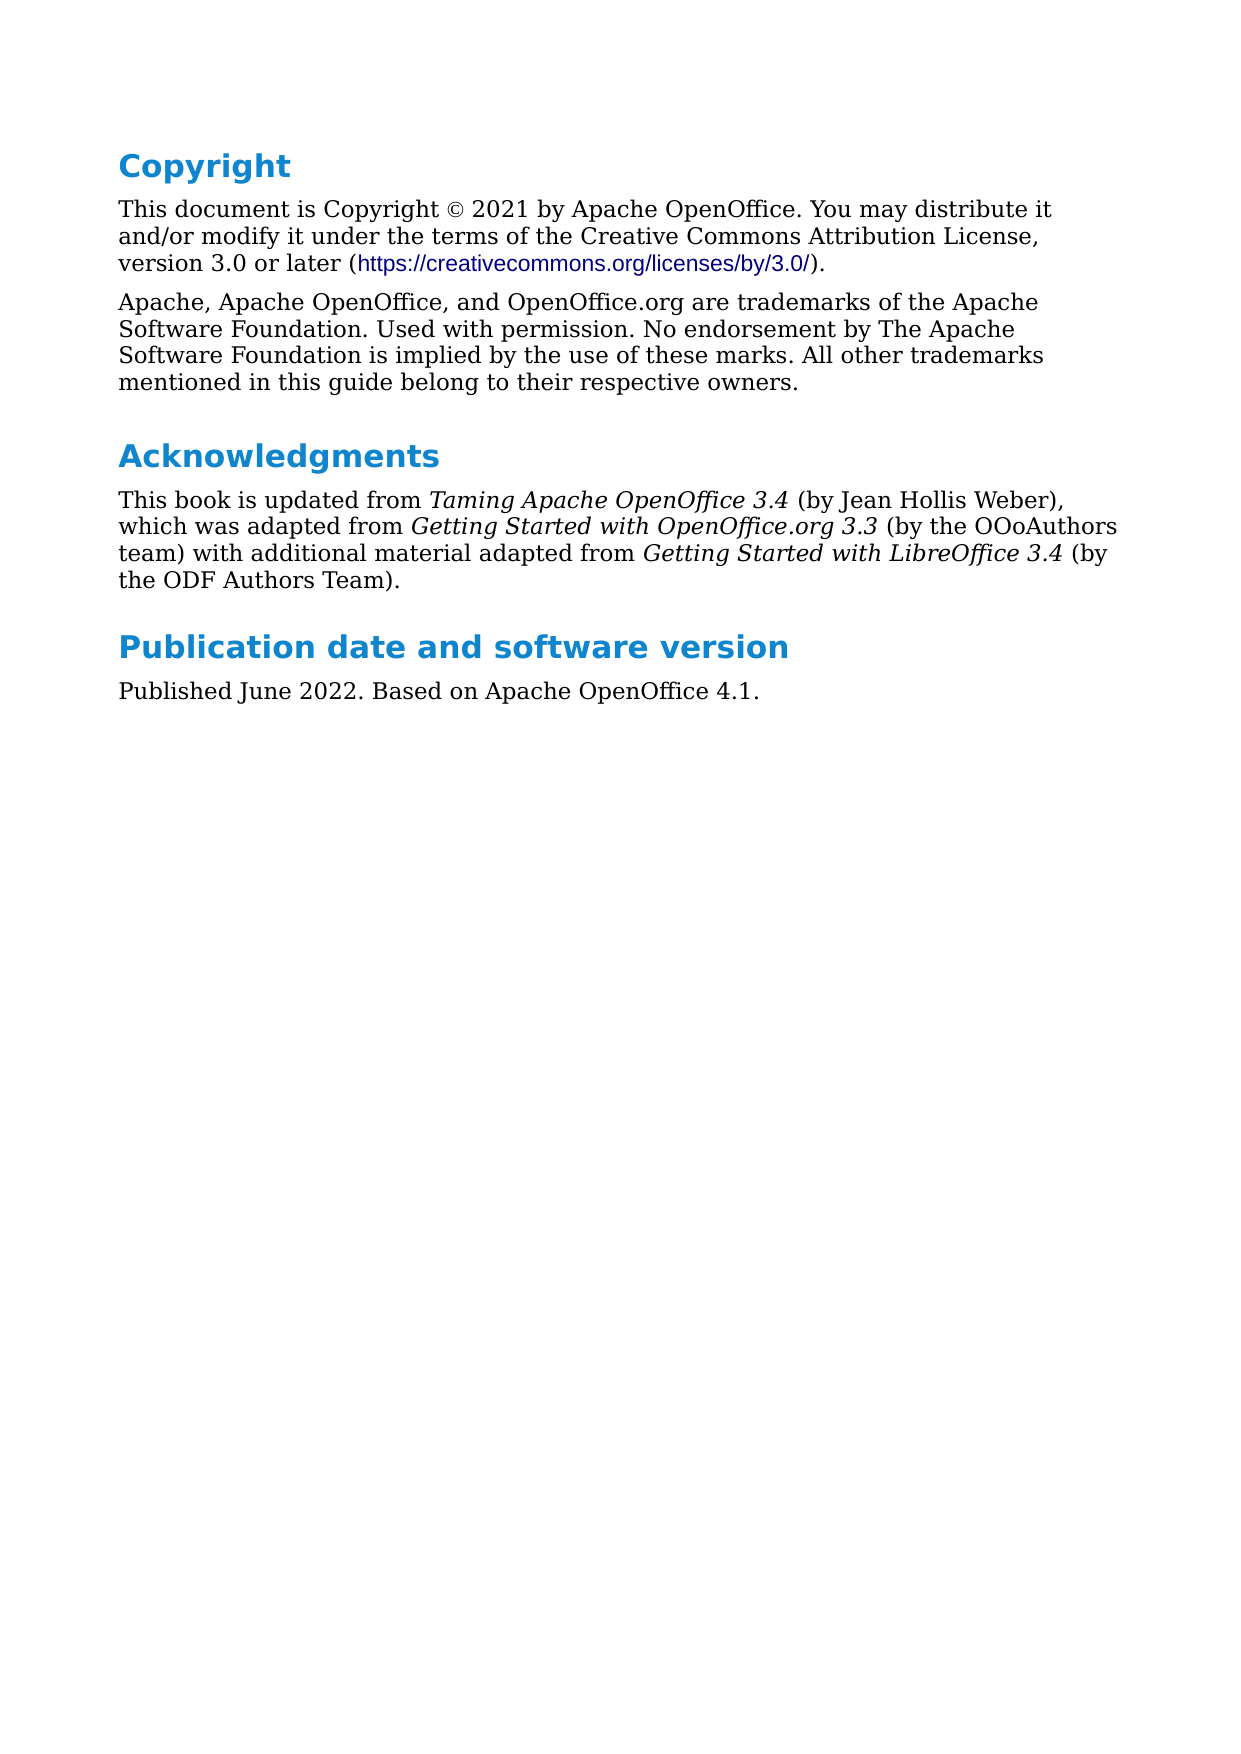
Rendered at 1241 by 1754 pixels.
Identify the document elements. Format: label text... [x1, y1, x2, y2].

text Publication date and software version [118, 629, 1122, 666]
text Copyright [118, 148, 1122, 184]
text Published June 2022. Based on Apache OpenOffice 4.1. [118, 678, 1122, 704]
text This document is Copyright © 2021 by Apache OpenOffice. You may distribute it and/or modify it under the terms of the Creative Commons Attribution License, version 3.0 or later (https://creativecommons.org/licenses/by/3.0/). [118, 196, 1122, 277]
text Apache, Apache OpenOffice, and OpenOffice.org are trademarks of the Apache Software Foundation. Used with permission. No endorsement by The Apache Software Foundation is implied by the use of these marks. All other trademarks mentioned in this guide belong to their respective owners. [118, 289, 1122, 396]
text Acknowledgments [118, 438, 1122, 475]
text This book is updated from Taming Apache OpenOffice 3.4 (by Jean Hollis Weber), which was adapted from Getting Started with OpenOffice.org 3.3 (by the OOoAuthors team) with additional material adapted from Getting Started with LibreOffice 3.4 (by the ODF Authors Team). [118, 487, 1122, 593]
